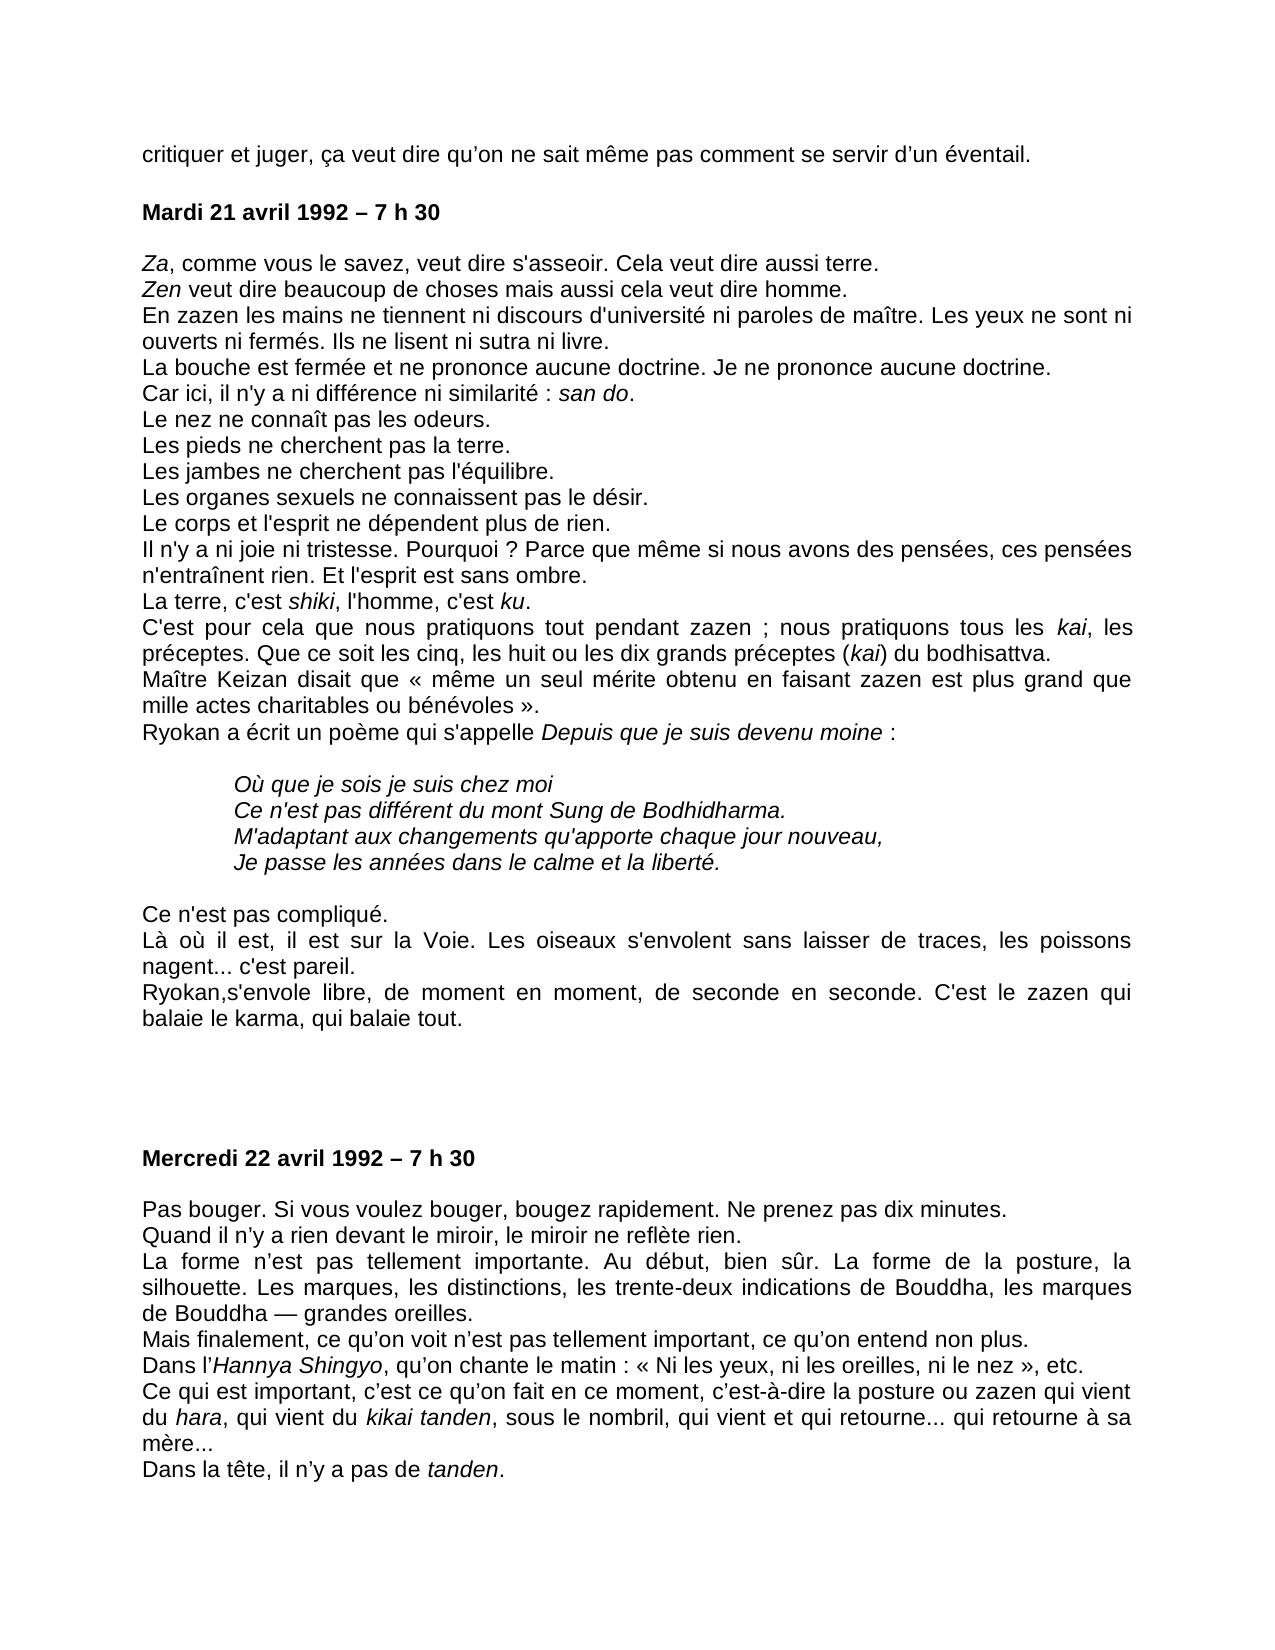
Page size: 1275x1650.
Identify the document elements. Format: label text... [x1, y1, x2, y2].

text Le nez ne connaît pas les odeurs. [142, 406, 1133, 432]
text Zen veut dire beaucoup de choses mais aussi cela veut dire homme. [142, 276, 1133, 302]
text Mais finalement, ce qu’on voit n’est pas tellement important, ce qu’on entend non plus. [142, 1326, 1133, 1352]
text Les organes sexuels ne connaissent pas le désir. [142, 484, 1133, 511]
text Ryokan a écrit un poème qui s'appelle Depuis que je suis devenu moine : [142, 719, 1133, 745]
text Il n'y a ni joie ni tristesse. Pourquoi ? Parce que même si nous avons des pensées, ces pensées n'entraînent rien. Et l'esprit est sans ombre. [142, 537, 1133, 589]
text Ce n'est pas différent du mont Sung de Bodhidharma. [233, 797, 1133, 823]
text C'est pour cela que nous pratiquons tout pendant zazen ; nous pratiquons tous les kai, les préceptes. Que ce soit les cinq, les huit ou les dix grands préceptes (kai) du bodhisattva. [142, 615, 1133, 667]
text Maître Keizan disait que « même un seul mérite obtenu en faisant zazen est plus grand que mille actes charitables ou bénévoles ». [142, 667, 1133, 719]
text Ryokan,s'envole libre, de moment en moment, de seconde en seconde. C'est le zazen qui balaie le karma, qui balaie tout. [142, 979, 1133, 1031]
text Za, comme vous le savez, veut dire s'asseoir. Cela veut dire aussi terre. [142, 250, 1133, 276]
text Mardi 21 avril 1992 – 7 h 30 [142, 199, 1133, 225]
text Les pieds ne cherchent pas la terre. [142, 432, 1133, 458]
text Dans l’Hannya Shingyo, qu’on chante le matin : « Ni les yeux, ni les oreilles, ni le nez », etc. [142, 1352, 1133, 1378]
text La bouche est fermée et ne prononce aucune doctrine. Je ne prononce aucune doctrine. [142, 354, 1133, 380]
text Mercredi 22 avril 1992 – 7 h 30 [142, 1145, 1133, 1171]
text Là où il est, il est sur la Voie. Les oiseaux s'envolent sans laisser de traces, les poissons nagent... c'est pareil. [142, 927, 1133, 979]
text Je passe les années dans le calme et la liberté. [233, 849, 1133, 875]
text M'adaptant aux changements qu'apporte chaque jour nouveau, [233, 823, 1133, 849]
text En zazen les mains ne tiennent ni discours d'université ni paroles de maître. Les yeux ne sont ni ouverts ni fermés. Ils ne lisent ni sutra ni livre. [142, 302, 1133, 354]
text Ce qui est important, c’est ce qu’on fait en ce moment, c’est-à-dire la posture ou zazen qui vient du hara, qui vient du kikai tanden, sous le nombril, qui vient et qui retourne... qui retourne à sa mère... [142, 1378, 1133, 1456]
text Les jambes ne cherchent pas l'équilibre. [142, 458, 1133, 484]
text critiquer et juger, ça veut dire qu’on ne sait même pas comment se servir d’un éventail. [142, 142, 1133, 168]
text Ce n'est pas compliqué. [142, 901, 1133, 927]
text Quand il n’y a rien devant le miroir, le miroir ne reflète rien. [142, 1222, 1133, 1248]
text Car ici, il n'y a ni différence ni similarité : san do. [142, 380, 1133, 406]
text La terre, c'est shiki, l'homme, c'est ku. [142, 589, 1133, 615]
text Le corps et l'esprit ne dépendent plus de rien. [142, 511, 1133, 537]
text Où que je sois je suis chez moi [233, 771, 1133, 797]
text Pas bouger. Si vous voulez bouger, bougez rapidement. Ne prenez pas dix minutes. [142, 1196, 1133, 1222]
text La forme n’est pas tellement importante. Au début, bien sûr. La forme de la posture, la silhouette. Les marques, les distinctions, les trente-deux indications de Bouddha, les marques de Bouddha — grandes oreilles. [142, 1248, 1133, 1326]
text Dans la tête, il n’y a pas de tanden. [142, 1456, 1133, 1482]
